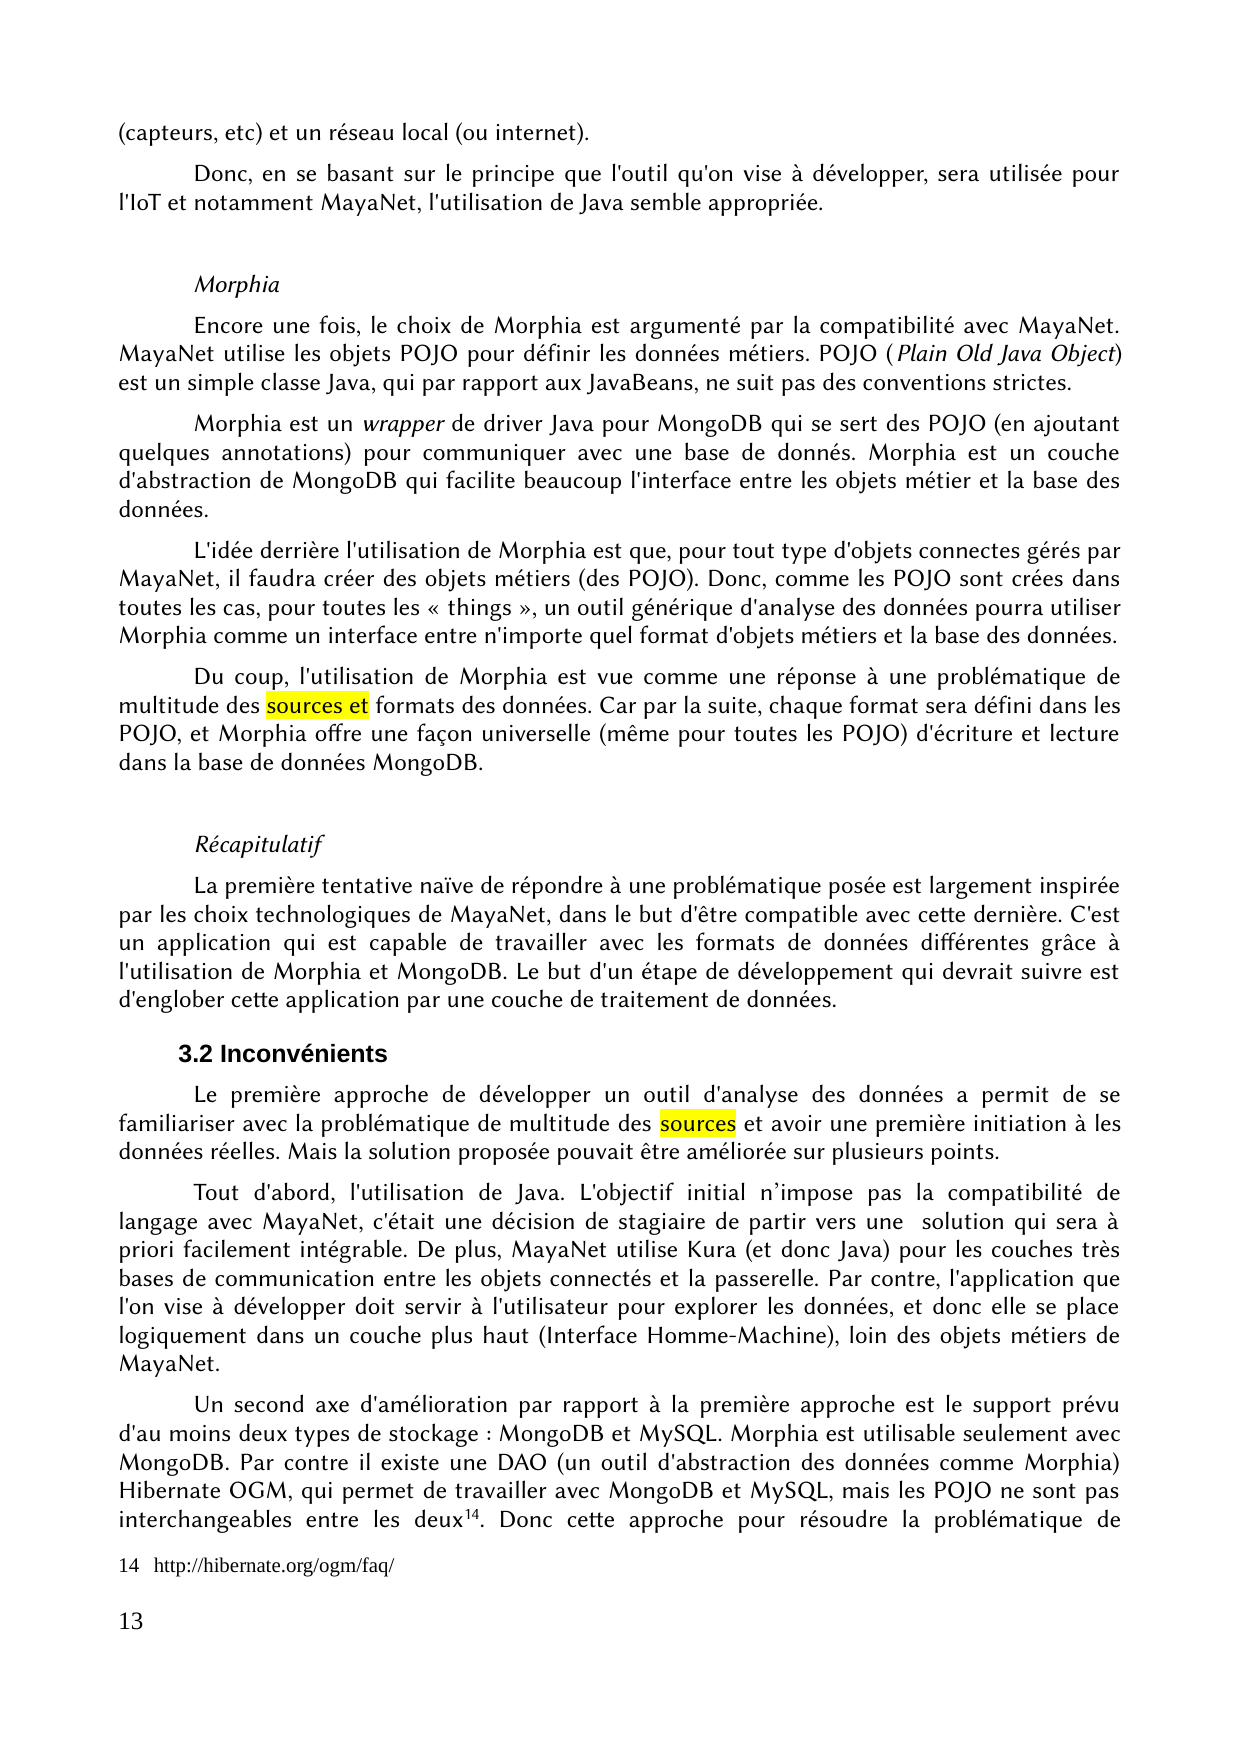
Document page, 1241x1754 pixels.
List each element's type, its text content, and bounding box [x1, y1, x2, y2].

subtitle Inconvénients [118, 1039, 1122, 1067]
text Encore une fois, le choix de Morphia est argumenté par la compatibilité avec MayaNet. MayaNet utilise les objets POJO pour définir les données métiers. POJO (Plain Old Java Object) est un simple classe Java, qui par rapport aux JavaBeans, ne suit pas des conventions strictes. [118, 311, 1122, 396]
text Donc, en se basant sur le principe que l'outil qu'on vise à développer, sera utilisée pour l'IoT et notamment MayaNet, l'utilisation de Java semble appropriée. [118, 159, 1122, 216]
text Morphia [118, 270, 1122, 298]
text (capteurs, etc) et un réseau local (ou internet). [118, 118, 1122, 147]
text Le première approche de développer un outil d'analyse des données a permit de se familiariser avec la problématique de multitude des sources et avoir une première initiation à les données réelles. Mais la solution proposée pouvait être améliorée sur plusieurs points. [118, 1080, 1122, 1166]
text Morphia est un wrapper de driver Java pour MongoDB qui se sert des POJO (en ajoutant quelques annotations) pour communiquer avec une base de donnés. Morphia est un couche d'abstraction de MongoDB qui facilite beaucoup l'interface entre les objets métier et la base des données. [118, 409, 1122, 523]
text L'idée derrière l'utilisation de Morphia est que, pour tout type d'objets connectes gérés par MayaNet, il faudra créer des objets métiers (des POJO). Donc, comme les POJO sont crées dans toutes les cas, pour toutes les « things », un outil générique d'analyse des données pourra utiliser Morphia comme un interface entre n'importe quel format d'objets métiers et la base des données. [118, 536, 1122, 650]
text Du coup, l'utilisation de Morphia est vue comme une réponse à une problématique de multitude des sources et formats des données. Car par la suite, chaque format sera défini dans les POJO, et Morphia offre une façon universelle (même pour toutes les POJO) d'écriture et lecture dans la base de données MongoDB. [118, 662, 1122, 776]
text Récapitulatif [118, 830, 1122, 858]
text Un second axe d'amélioration par rapport à la première approche est le support prévu d'au moins deux types de stockage : MongoDB et MySQL. Morphia est utilisable seulement avec MongoDB. Par contre il existe une DAO (un outil d'abstraction des données comme Morphia) Hibernate OGM, qui permet de travailler avec MongoDB et MySQL, mais les POJO ne sont pas interchangeables entre les deux. Donc cette approche pour résoudre la problématique de [118, 1390, 1122, 1533]
text http://hibernate.org/ogm/faq/ [118, 1553, 1122, 1577]
text Tout d'abord, l'utilisation de Java. L'objectif initial n’impose pas la compatibilité de langage avec MayaNet, c'était une décision de stagiaire de partir vers une solution qui sera à priori facilement intégrable. De plus, MayaNet utilise Kura (et donc Java) pour les couches très bases de communication entre les objets connectés et la passerelle. Par contre, l'application que l'on vise à développer doit servir à l'utilisateur pour explorer les données, et donc elle se place logiquement dans un couche plus haut (Interface Homme-Machine), loin des objets métiers de MayaNet. [118, 1178, 1122, 1378]
text La première tentative naïve de répondre à une problématique posée est largement inspirée par les choix technologiques de MayaNet, dans le but d'être compatible avec cette dernière. C'est un application qui est capable de travailler avec les formats de données différentes grâce à l'utilisation de Morphia et MongoDB. Le but d'un étape de développement qui devrait suivre est d'englober cette application par une couche de traitement de données. [118, 871, 1122, 1014]
